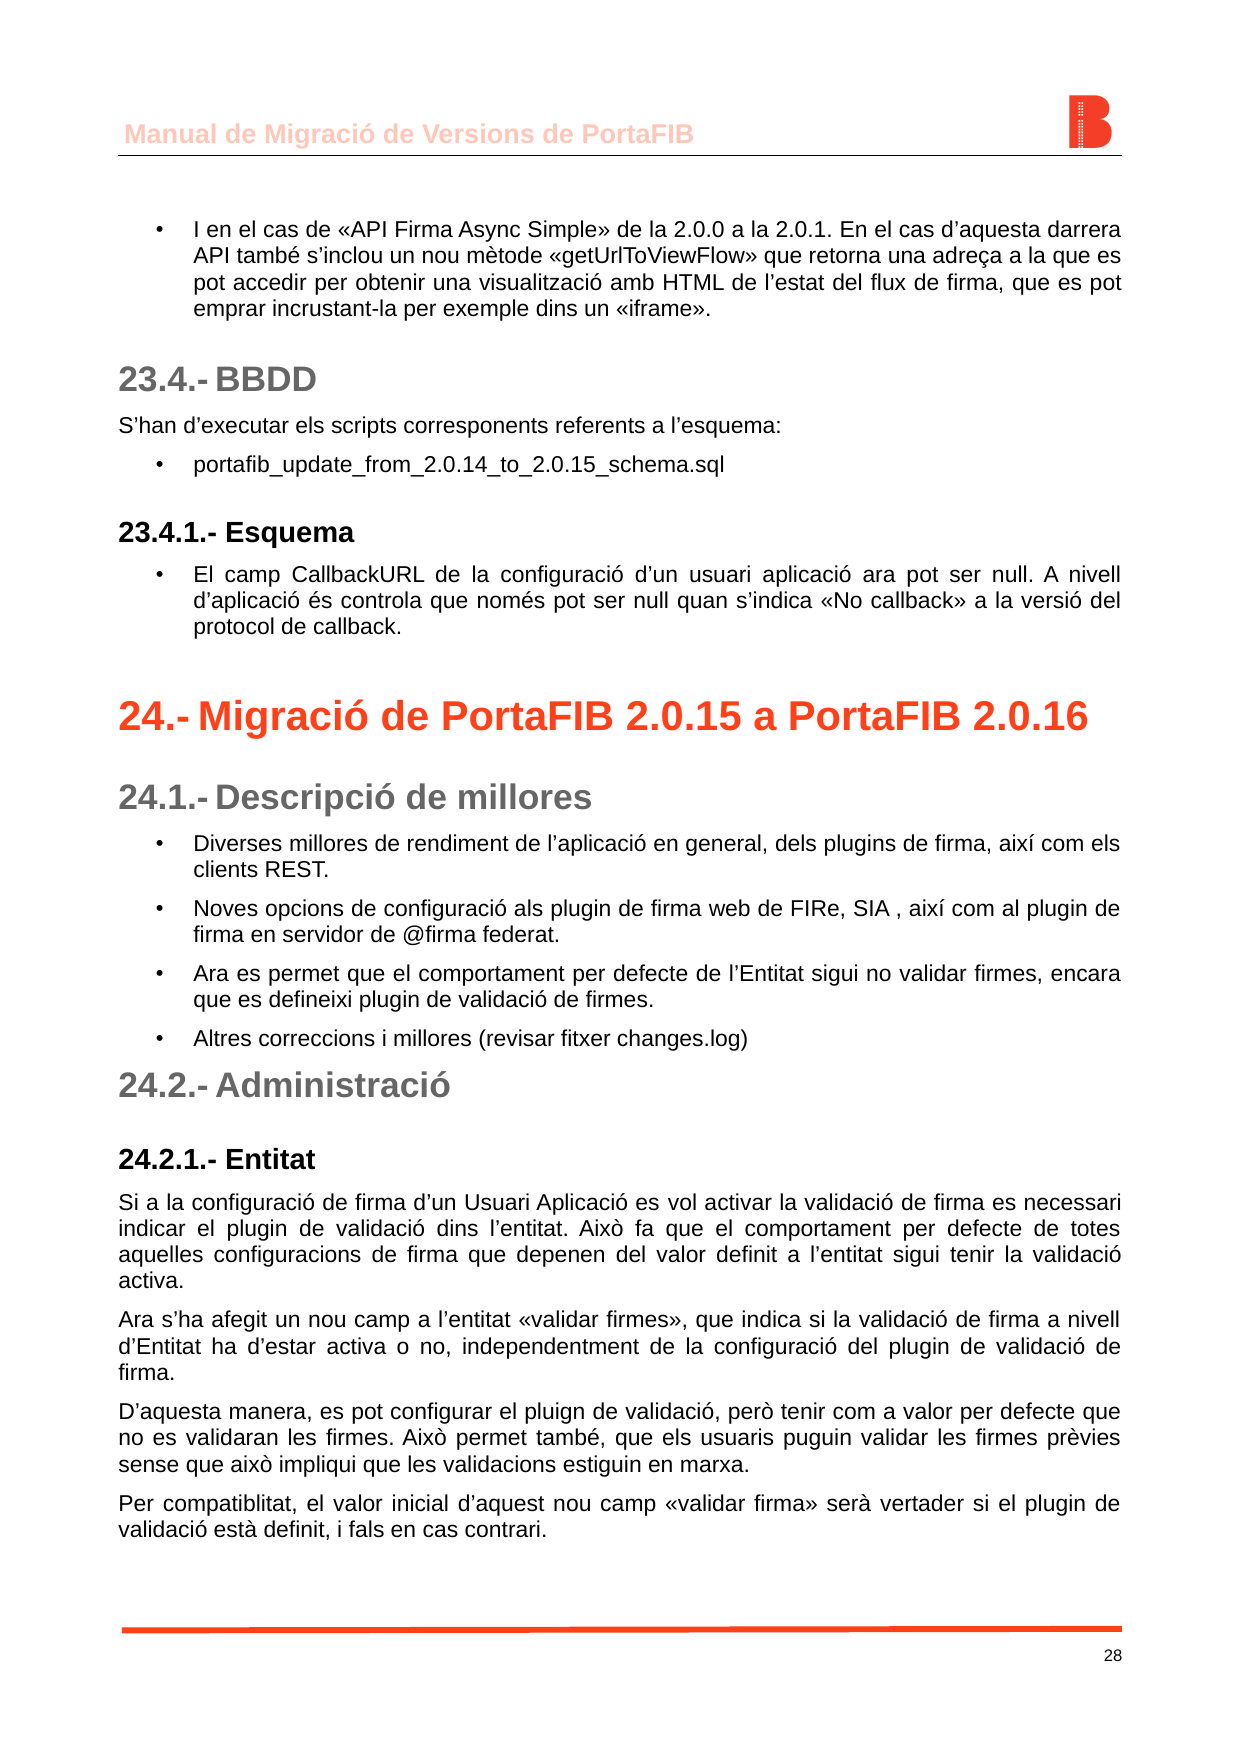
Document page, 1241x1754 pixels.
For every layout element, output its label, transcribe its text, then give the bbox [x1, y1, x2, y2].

subtitle Esquema [118, 514, 1122, 548]
list Diverses millores de rendiment de l’aplicació en general, dels plugins de firma, així com els clients REST. [156, 830, 1122, 882]
subtitle Descripció de millores [118, 776, 1122, 817]
subtitle Administració [118, 1064, 1122, 1105]
text Per compatiblitat, el valor inicial d’aquest nou camp «validar firma» serà vertader si el plugin de validació està definit, i fals en cas contrari. [118, 1489, 1122, 1542]
subtitle Migració de PortaFIB 2.0.15 a PortaFIB 2.0.16 [118, 691, 1122, 739]
list Ara es permet que el comportament per defecte de l’Entitat sigui no validar firmes, encara que es defineixi plugin de validació de firmes. [156, 960, 1122, 1013]
text Ara s’ha afegit un nou camp a l’entitat «validar firmes», que indica si la validació de firma a nivell d’Entitat ha d’estar activa o no, independentment de la configuració del plugin de validació de firma. [118, 1306, 1122, 1385]
list I en el cas de «API Firma Async Simple» de la 2.0.0 a la 2.0.1. En el cas d’aquesta darrera API també s’inclou un nou mètode «getUrlToViewFlow» que retorna una adreça a la que es pot accedir per obtenir una visualització amb HTML de l’estat del flux de firma, que es pot emprar incrustant-la per exemple dins un «iframe». [156, 216, 1122, 321]
list Noves opcions de configuració als plugin de firma web de FIRe, SIA , així com al plugin de firma en servidor de @firma federat. [156, 895, 1122, 948]
list portafib_update_from_2.0.14_to_2.0.15_schema.sql [156, 451, 1122, 477]
picture [1063, 94, 1117, 150]
text S’han d’executar els scripts corresponents referents a l’esquema: [118, 412, 1122, 438]
text D’aquesta manera, es pot configurar el pluign de validació, però tenir com a valor per defecte que no es validaran les firmes. Això permet també, que els usuaris puguin validar les firmes prèvies sense que això impliqui que les validacions estiguin en marxa. [118, 1398, 1122, 1477]
text Si a la configuració de firma d’un Usuari Aplicació es vol activar la validació de firma es necessari indicar el plugin de validació dins l’entitat. Això fa que el comportament per defecte de totes aquelles configuracions de firma que depenen del valor definit a l’entitat sigui tenir la validació activa. [118, 1188, 1122, 1294]
subtitle BBDD [118, 359, 1122, 399]
subtitle Entitat [118, 1142, 1122, 1176]
list El camp CallbackURL de la configuració d’un usuari aplicació ara pot ser null. A nivell d’aplicació és controla que només pot ser null quan s’indica «No callback» a la versió del protocol de callback. [156, 561, 1122, 640]
list Altres correccions i millores (revisar fitxer changes.log) [156, 1025, 1122, 1052]
